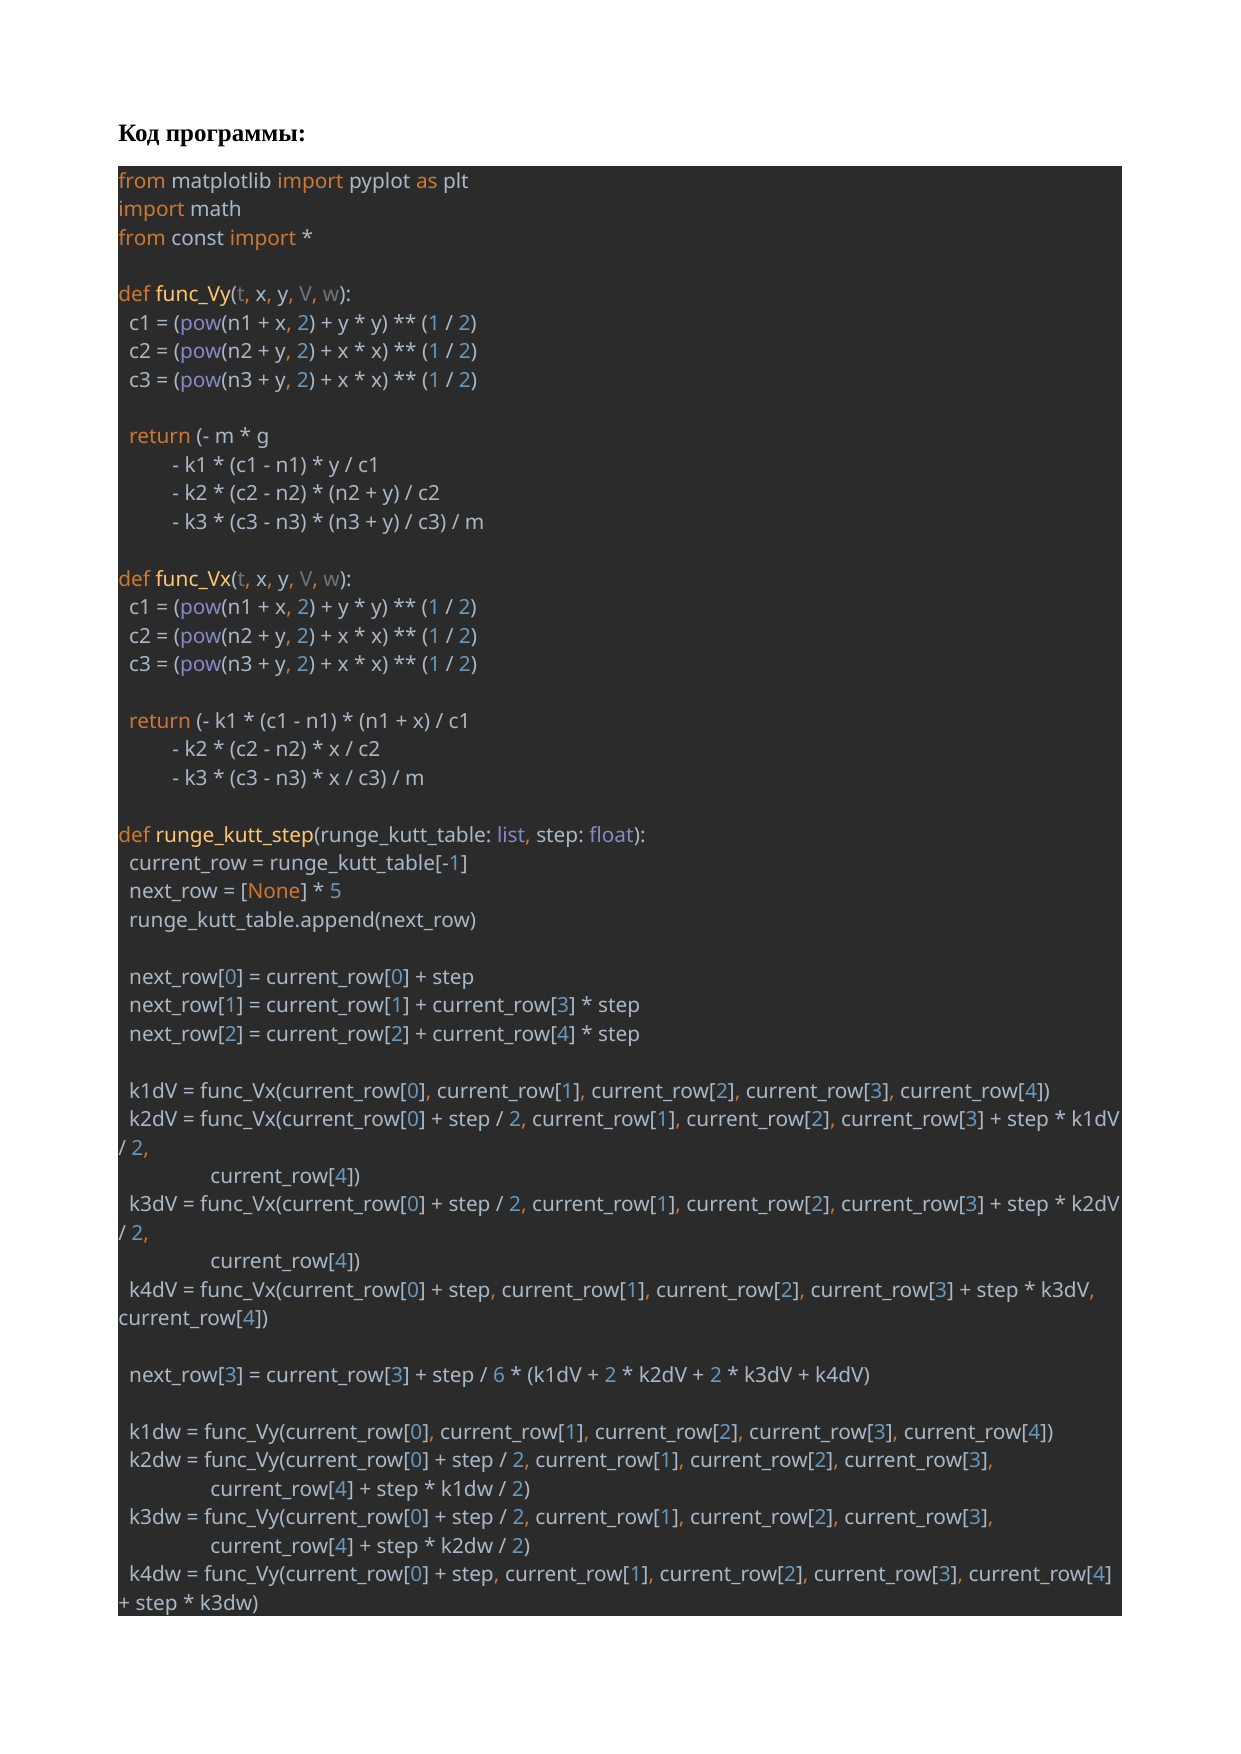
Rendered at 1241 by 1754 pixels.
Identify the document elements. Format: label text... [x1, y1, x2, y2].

text from matplotlib import pyplot as plt import math from const import * def func_Vy(t, x, y, V, w): c1 = (pow(n1 + x, 2) + y * y) ** (1 / 2) c2 = (pow(n2 + y, 2) + x * x) ** (1 / 2) c3 = (pow(n3 + y, 2) + x * x) ** (1 / 2) return (- m * g - k1 * (c1 - n1) * y / c1 - k2 * (c2 - n2) * (n2 + y) / c2 - k3 * (c3 - n3) * (n3 + y) / c3) / m def func_Vx(t, x, y, V, w): c1 = (pow(n1 + x, 2) + y * y) ** (1 / 2) c2 = (pow(n2 + y, 2) + x * x) ** (1 / 2) c3 = (pow(n3 + y, 2) + x * x) ** (1 / 2) return (- k1 * (c1 - n1) * (n1 + x) / c1 - k2 * (c2 - n2) * x / c2 - k3 * (c3 - n3) * x / c3) / m def runge_kutt_step(runge_kutt_table: list, step: float): current_row = runge_kutt_table[-1] next_row = [None] * 5 runge_kutt_table.append(next_row) next_row[0] = current_row[0] + step next_row[1] = current_row[1] + current_row[3] * step next_row[2] = current_row[2] + current_row[4] * step k1dV = func_Vx(current_row[0], current_row[1], current_row[2], current_row[3], current_row[4]) k2dV = func_Vx(current_row[0] + step / 2, current_row[1], current_row[2], current_row[3] + step * k1dV / 2, current_row[4]) k3dV = func_Vx(current_row[0] + step / 2, current_row[1], current_row[2], current_row[3] + step * k2dV / 2, current_row[4]) k4dV = func_Vx(current_row[0] + step, current_row[1], current_row[2], current_row[3] + step * k3dV, current_row[4]) next_row[3] = current_row[3] + step / 6 * (k1dV + 2 * k2dV + 2 * k3dV + k4dV) k1dw = func_Vy(current_row[0], current_row[1], current_row[2], current_row[3], current_row[4]) k2dw = func_Vy(current_row[0] + step / 2, current_row[1], current_row[2], current_row[3], current_row[4] + step * k1dw / 2) k3dw = func_Vy(current_row[0] + step / 2, current_row[1], current_row[2], current_row[3], current_row[4] + step * k2dw / 2) k4dw = func_Vy(current_row[0] + step, current_row[1], current_row[2], current_row[3], current_row[4] + step * k3dw) [118, 166, 1122, 1616]
text Код программы: [118, 118, 1017, 147]
